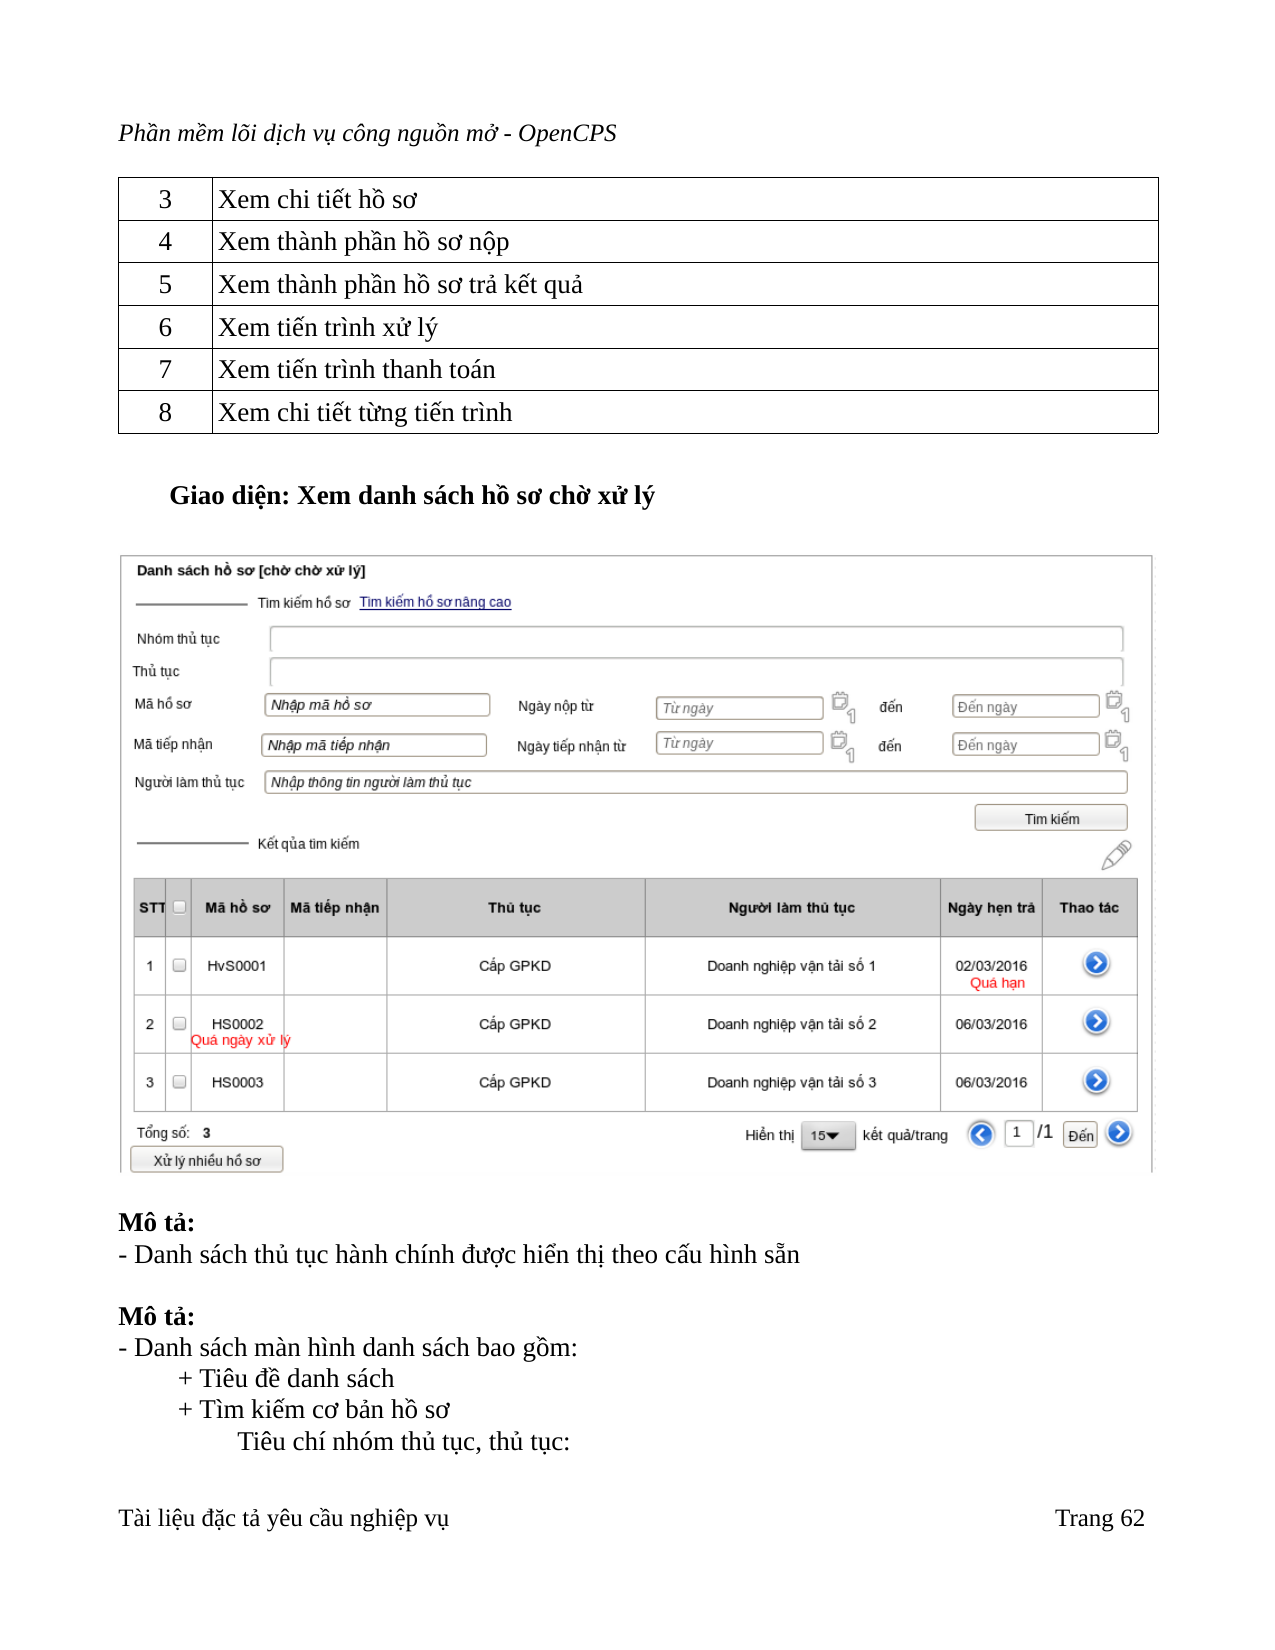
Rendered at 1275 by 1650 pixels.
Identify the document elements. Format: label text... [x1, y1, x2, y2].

text - Danh sách thủ tục hành chính được hiển thị theo cấu hình sẵn [118, 1238, 1157, 1269]
table_cell Xem thành phần hồ sơ nộp [213, 221, 1158, 262]
subtitle Giao diện: Xem danh sách hồ sơ chờ xử lý [169, 479, 1157, 510]
picture [118, 553, 1157, 1176]
table_cell Xem thành phần hồ sơ trả kết quả [213, 263, 1158, 305]
text + Tìm kiếm cơ bản hồ sơ [178, 1393, 1157, 1424]
table_cell Xem chi tiết từng tiến trình [213, 391, 1158, 433]
table_cell Xem chi tiết hồ sơ [213, 178, 1158, 219]
text - Danh sách màn hình danh sách bao gồm: [118, 1331, 1157, 1362]
table_cell 3 [119, 178, 212, 219]
table_cell 6 [119, 306, 212, 348]
table_cell 7 [119, 349, 212, 390]
list Tiêu chí nhóm thủ tục, thủ tục: [199, 1424, 1157, 1456]
text + Tiêu đề danh sách [178, 1362, 1157, 1393]
table_cell Xem tiến trình thanh toán [213, 349, 1158, 390]
table_cell 5 [119, 263, 212, 305]
text Mô tả: [118, 1207, 1157, 1238]
table_cell 4 [119, 221, 212, 262]
text Mô tả: [118, 1300, 1157, 1331]
table_cell Xem tiến trình xử lý [213, 306, 1158, 348]
table_cell 8 [119, 391, 212, 433]
